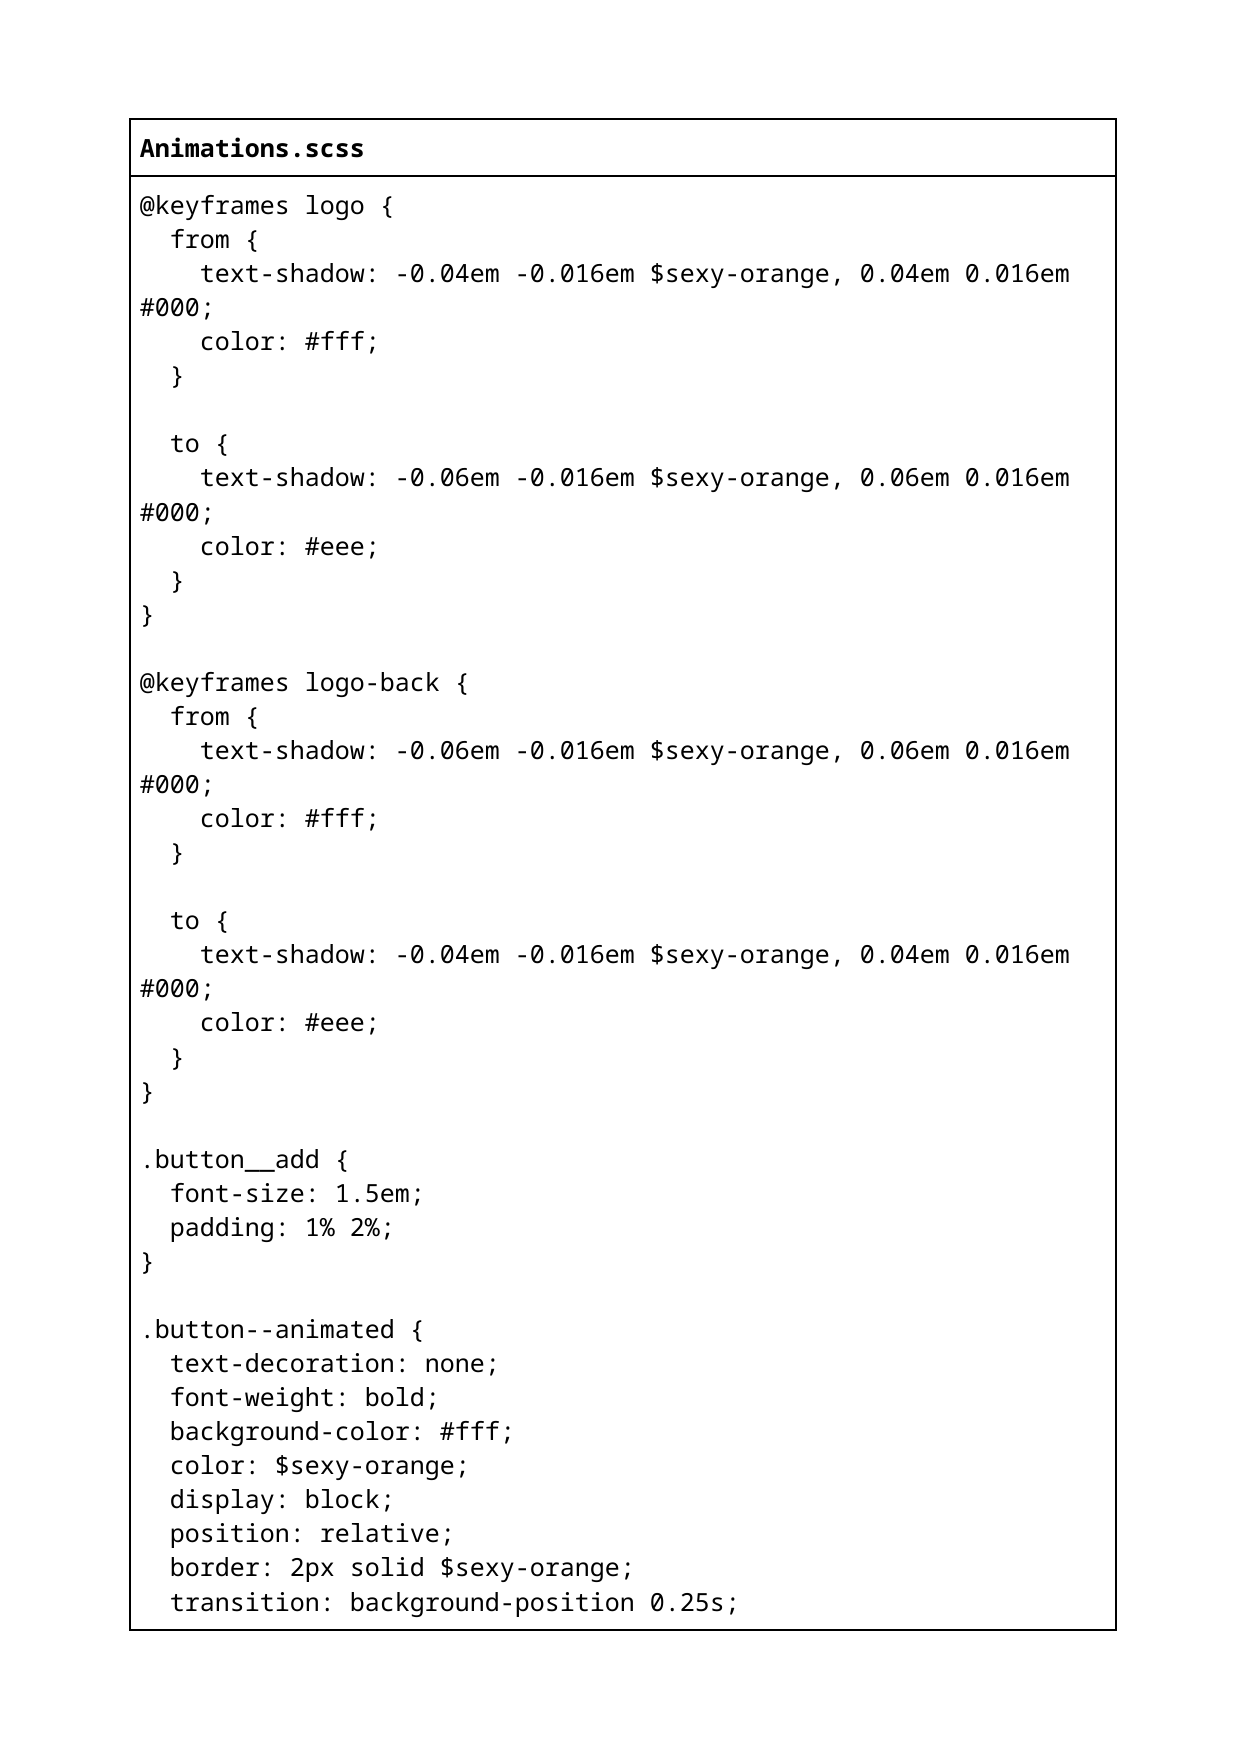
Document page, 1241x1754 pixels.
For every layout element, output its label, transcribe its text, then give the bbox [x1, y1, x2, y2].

table_cell @keyframes logo { from { text-shadow: -0.04em -0.016em $sexy-orange, 0.04em 0.016em #000; color: #fff; } to { text-shadow: -0.06em -0.016em $sexy-orange, 0.06em 0.016em #000; color: #eee; } } @keyframes logo-back { from { text-shadow: -0.06em -0.016em $sexy-orange, 0.06em 0.016em #000; color: #fff; } to { text-shadow: -0.04em -0.016em $sexy-orange, 0.04em 0.016em #000; color: #eee; } } .button__add { font-size: 1.5em; padding: 1% 2%; } .button--animated { text-decoration: none; font-weight: bold; background-color: #fff; color: $sexy-orange; display: block; position: relative; border: 2px solid $sexy-orange; transition: background-position 0.25s; [131, 177, 1115, 1629]
table_header Animations.scss [131, 120, 1115, 175]
